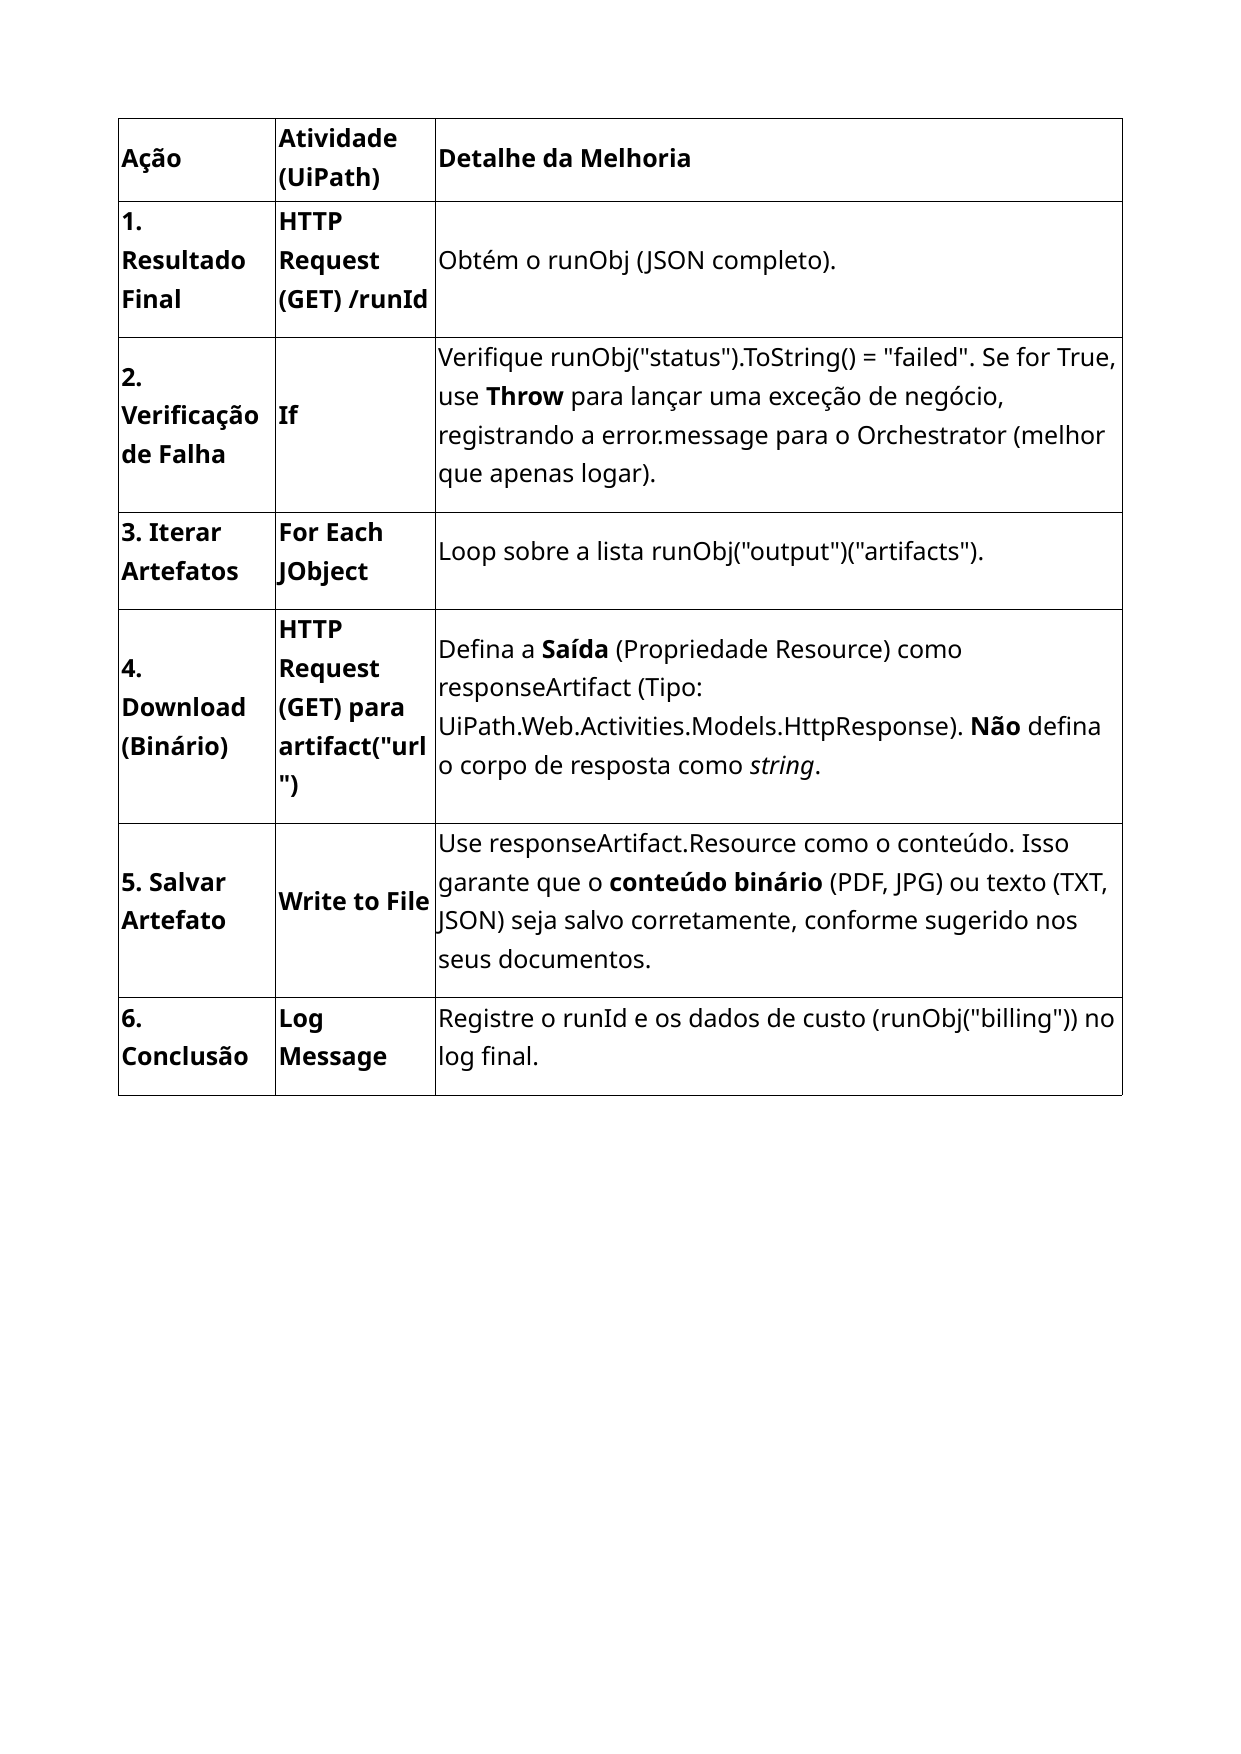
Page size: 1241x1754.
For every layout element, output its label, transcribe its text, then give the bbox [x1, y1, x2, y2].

table_cell 2. Verificação de Falha [119, 338, 275, 512]
table_cell 1. Resultado Final [119, 202, 275, 337]
table_cell Defina a Saída (Propriedade Resource) como responseArtifact (Tipo: UiPath.Web.Activities.Models.HttpResponse). Não defina o corpo de resposta como string. [436, 610, 1122, 822]
table_cell Use responseArtifact.Resource como o conteúdo. Isso garante que o conteúdo binário (PDF, JPG) ou texto (TXT, JSON) seja salvo corretamente, conforme sugerido nos seus documentos. [436, 824, 1122, 997]
table_cell 6. Conclusão [119, 998, 275, 1094]
table_header Detalhe da Melhoria [436, 119, 1122, 201]
table_cell Loop sobre a lista runObj("output")("artifacts"). [436, 513, 1122, 609]
table_cell 3. Iterar Artefatos [119, 513, 275, 609]
table_cell For Each JObject [276, 513, 435, 609]
table_cell Obtém o runObj (JSON completo). [436, 202, 1122, 337]
table_cell 4. Download (Binário) [119, 610, 275, 822]
table_cell HTTP Request (GET) /runId [276, 202, 435, 337]
table_cell 5. Salvar Artefato [119, 824, 275, 997]
table_header Atividade (UiPath) [276, 119, 435, 201]
table_cell HTTP Request (GET) para artifact("url") [276, 610, 435, 822]
table_cell Write to File [276, 824, 435, 997]
table_cell Verifique runObj("status").ToString() = "failed". Se for True, use Throw para lançar uma exceção de negócio, registrando a error.message para o Orchestrator (melhor que apenas logar). [436, 338, 1122, 512]
table_cell Registre o runId e os dados de custo (runObj("billing")) no log final. [436, 998, 1122, 1094]
table_header Ação [119, 119, 275, 201]
table_cell If [276, 338, 435, 512]
table_cell Log Message [276, 998, 435, 1094]
